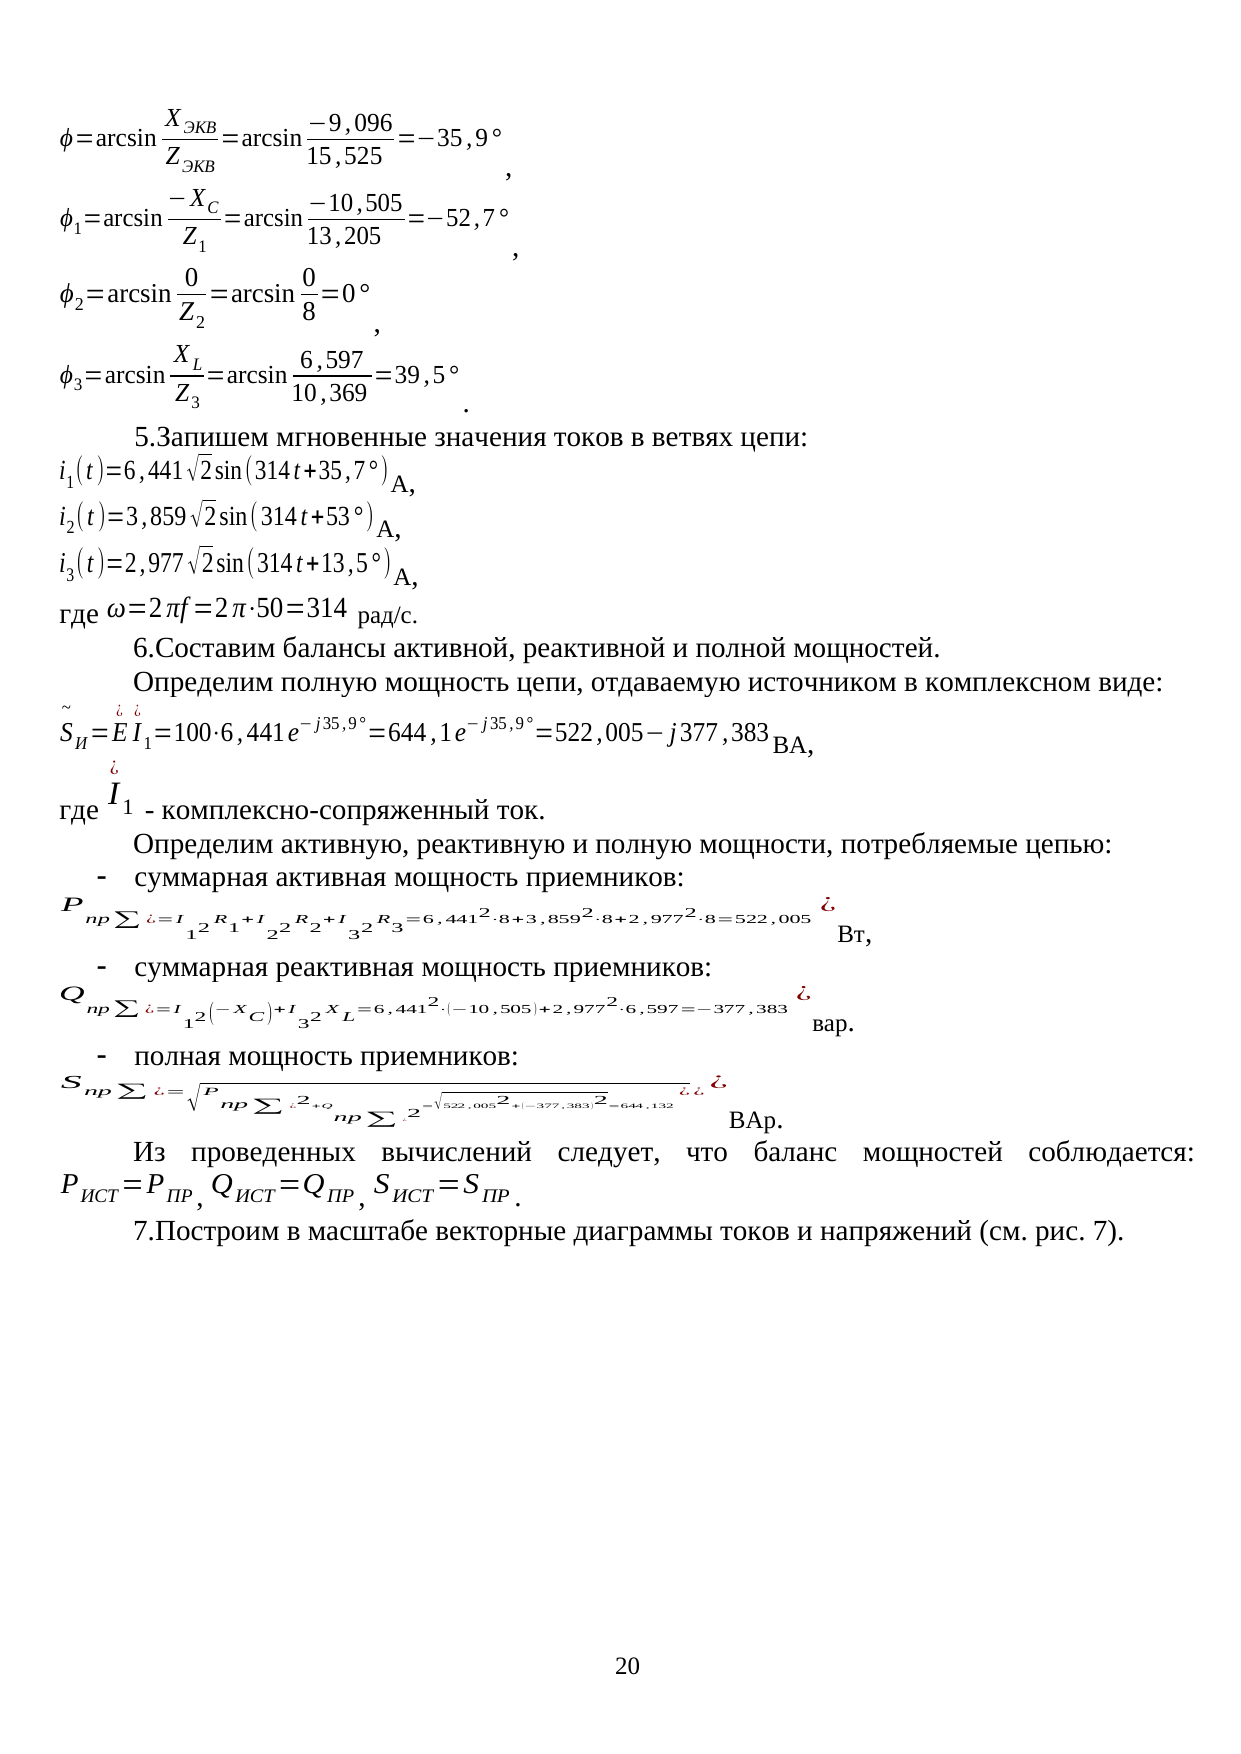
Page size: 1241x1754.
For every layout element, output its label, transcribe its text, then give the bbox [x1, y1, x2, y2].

list полная мощность приемников: [97, 1038, 1196, 1072]
text ВА, [59, 697, 1196, 760]
text . [59, 339, 1196, 419]
text 6.Составим балансы активной, реактивной и полной мощностей. [59, 630, 1196, 664]
list суммарная активная мощность приемников: [97, 859, 1196, 893]
text Из проведенных вычислений следует, что баланс мощностей соблюдается: , , . [59, 1134, 1196, 1213]
text Определим активную, реактивную и полную мощности, потребляемые цепью: [59, 826, 1196, 859]
text где - комплексно-сопряженный ток. [59, 760, 1196, 826]
text 7.Построим в масштабе векторные диаграммы токов и напряжений (см. рис. 7). [59, 1213, 1196, 1246]
text А, [59, 544, 1196, 591]
text Определим полную мощность цепи, отдаваемую источником в комплексном виде: [59, 664, 1196, 697]
text 5.Запишем мгновенные значения токов в ветвях цепи: [59, 419, 1196, 452]
text где рад/с. [59, 591, 1196, 630]
text , [59, 103, 1196, 182]
text ВАр. [59, 1072, 1196, 1134]
text , [59, 262, 1196, 339]
text А, [59, 452, 1196, 498]
text А, [59, 498, 1196, 544]
text Вт, [59, 893, 1196, 949]
text вар. [59, 982, 1196, 1038]
text , [59, 182, 1196, 262]
list суммарная реактивная мощность приемников: [97, 949, 1196, 982]
